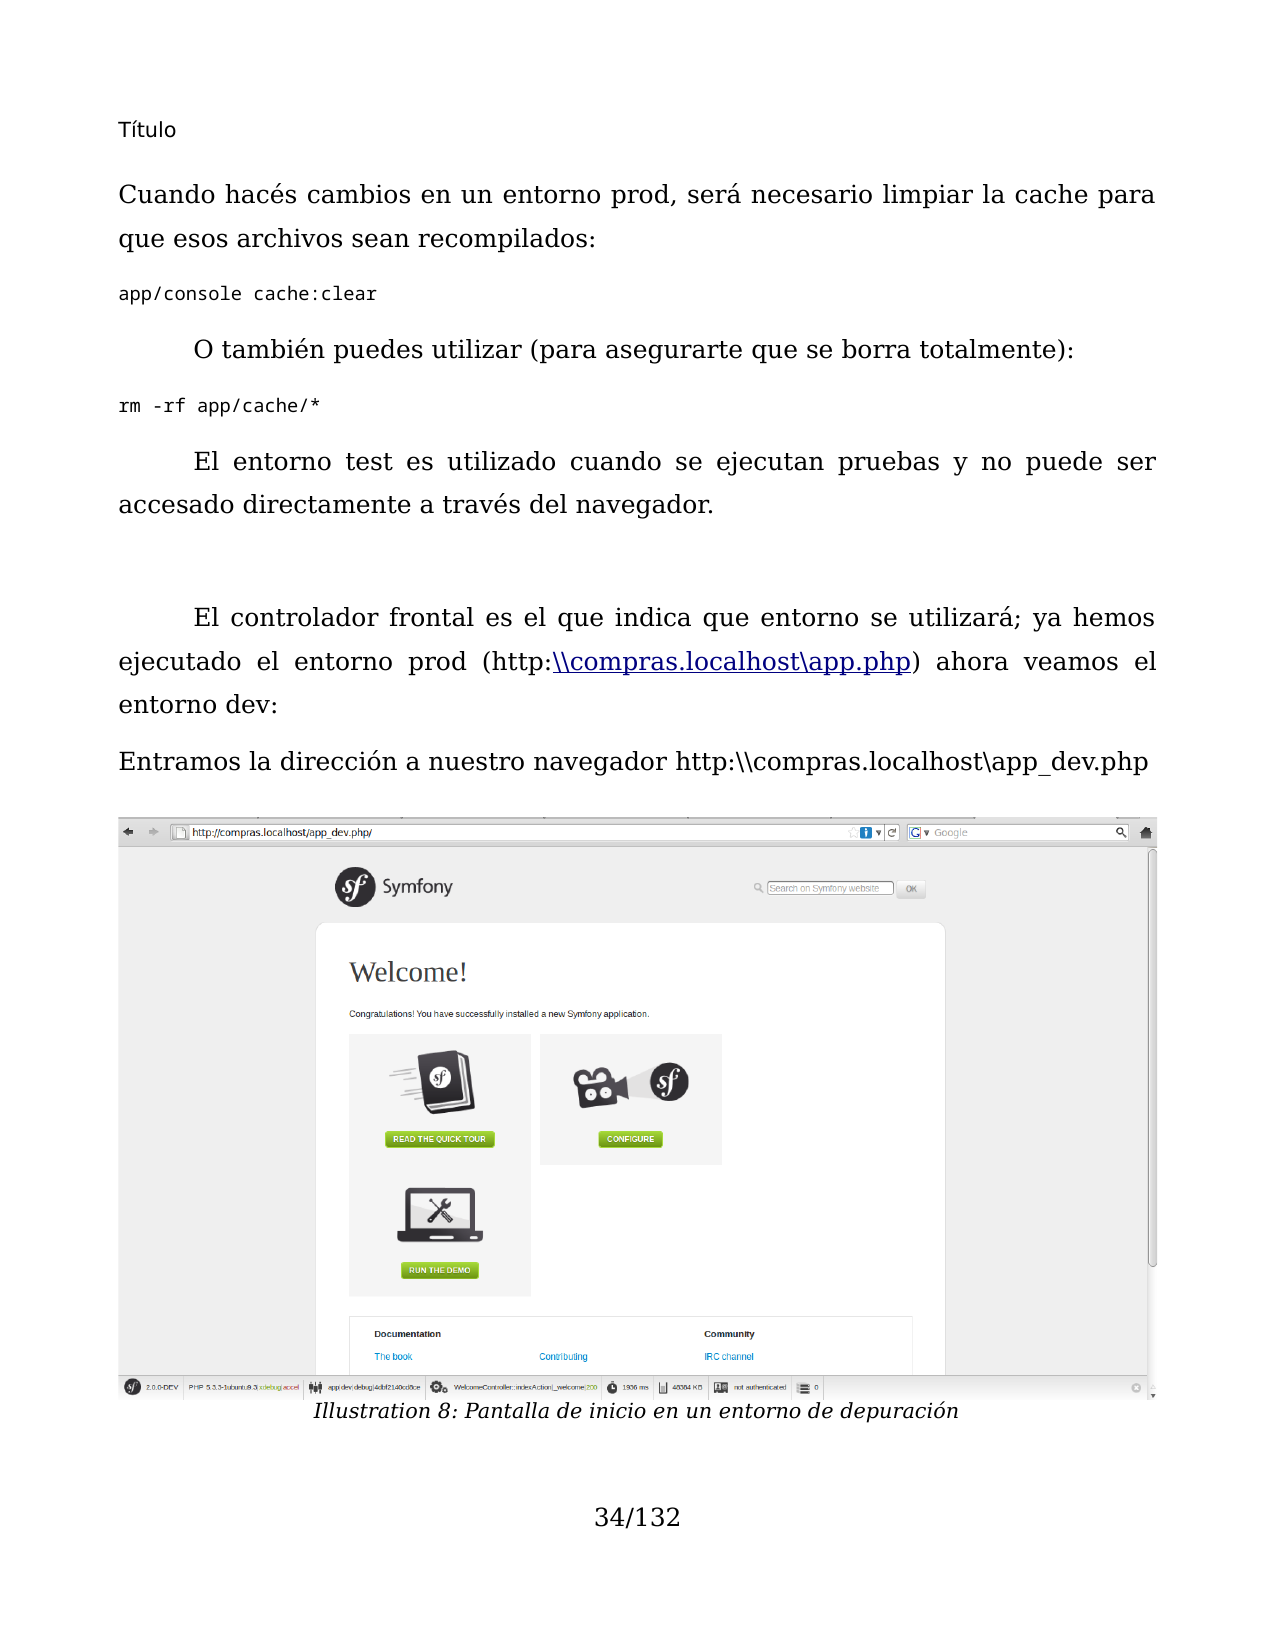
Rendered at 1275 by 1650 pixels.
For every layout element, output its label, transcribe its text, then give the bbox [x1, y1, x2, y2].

text app/console cache:clear [118, 281, 1157, 306]
text O también puedes utilizar (para asegurarte que se borra totalmente): [118, 336, 1157, 365]
text Cuando hacés cambios en un entorno prod, será necesario limpiar la cache para que esos archivos sean recompilados: [118, 181, 1157, 254]
text Entramos la dirección a nuestro navegador http:\\compras.localhost\app_dev.php [118, 747, 1157, 776]
text Illustration 8: Pantalla de inicio en un entorno de depuración [118, 1400, 1157, 1424]
picture [118, 817, 1158, 1400]
text El entorno test es utilizado cuando se ejecutan pruebas y no puede ser accesado directamente a través del navegador. [118, 447, 1157, 520]
text rm -rf app/cache/* [118, 392, 1157, 417]
text El controlador frontal es el que indica que entorno se utilizará; ya hemos ejecutado el entorno prod (http:\\compras.localhost\app.php) ahora veamos el entorno dev: [118, 603, 1157, 720]
